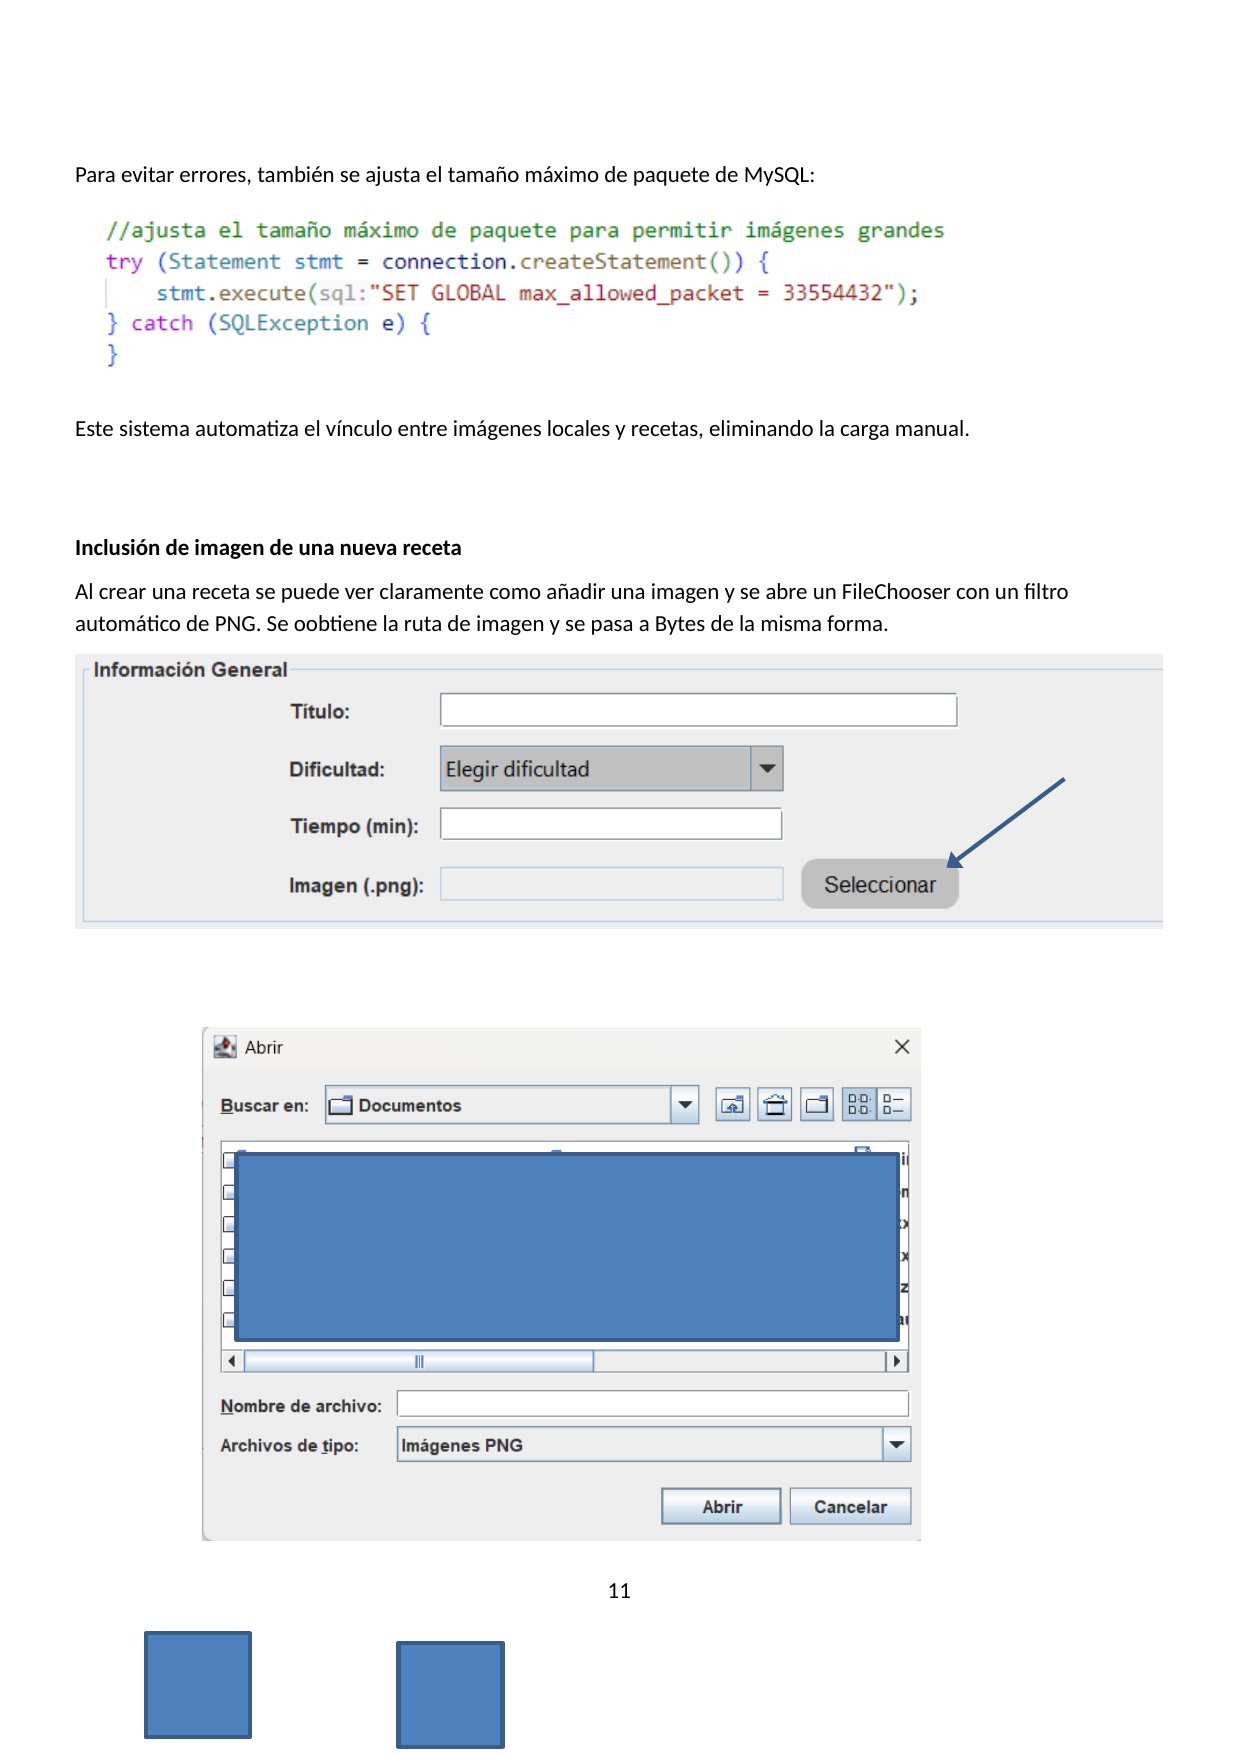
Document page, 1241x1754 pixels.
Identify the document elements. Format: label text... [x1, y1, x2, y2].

text Para evitar errores, también se ajusta el tamaño máximo de paquete de MySQL: [75, 161, 1163, 188]
text Al crear una receta se puede ver claramente como añadir una imagen y se abre un FileChooser con un filtro automático de PNG. Se oobtiene la ruta de imagen y se pasa a Bytes de la misma forma. [75, 577, 1163, 637]
picture [75, 654, 1164, 929]
picture [93, 215, 948, 373]
picture [201, 1027, 922, 1541]
subtitle Inclusión de imagen de una nueva receta [75, 533, 1163, 561]
text Este sistema automatiza el vínculo entre imágenes locales y recetas, eliminando la carga manual. [75, 414, 1163, 442]
